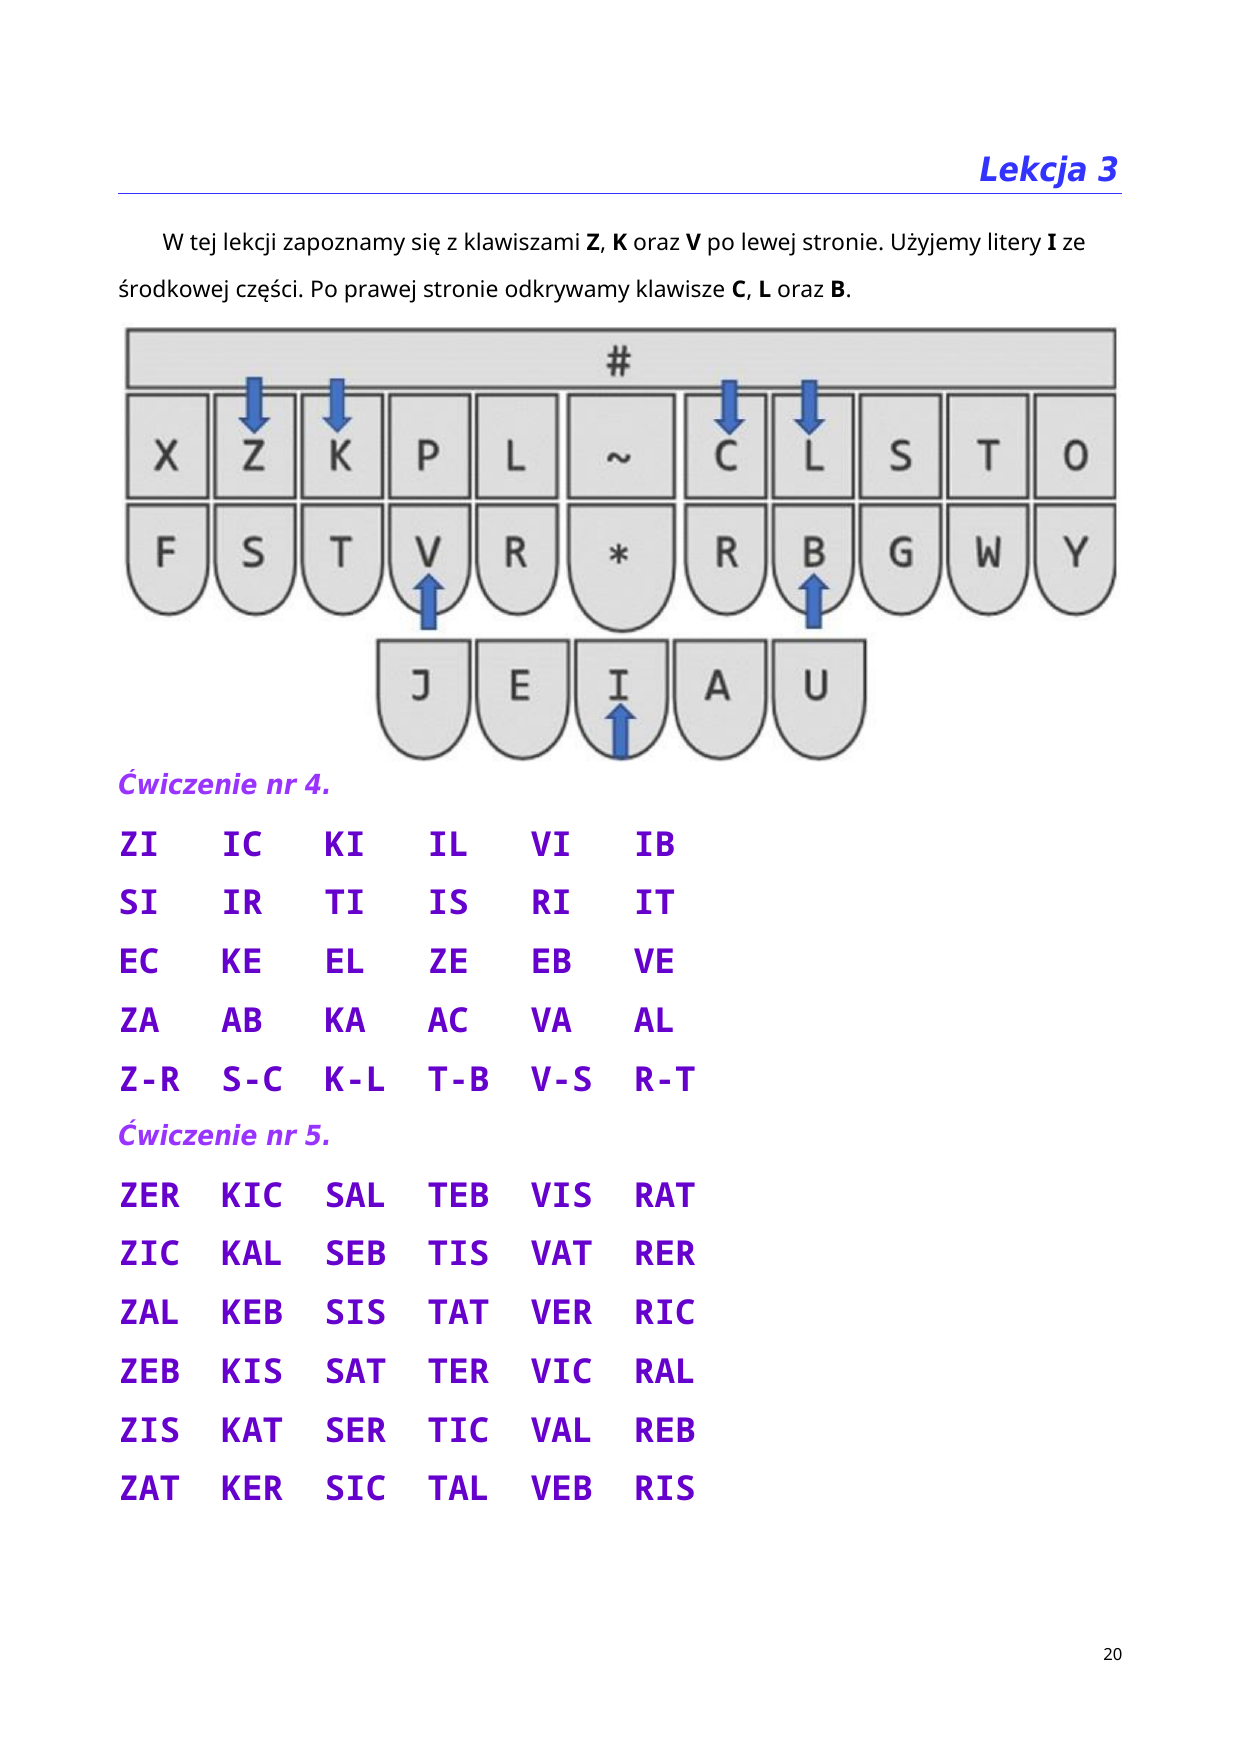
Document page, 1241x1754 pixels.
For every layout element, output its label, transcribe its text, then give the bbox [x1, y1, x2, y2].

text ZA AB KA AC VA AL [118, 995, 1122, 1042]
text ZEB KIS SAT TER VIC RAL [118, 1346, 1122, 1393]
subtitle Ćwiczenie nr 5. [118, 1119, 1122, 1152]
text ZI IC KI IL VI IB [118, 819, 1122, 866]
text ZIS KAT SER TIC VAL REB [118, 1405, 1122, 1452]
text ZIC KAL SEB TIS VAT RER [118, 1229, 1122, 1276]
subtitle Lekcja 3 [118, 148, 1122, 193]
text W tej lekcji zapoznamy się z klawiszami Z, K oraz V po lewej stronie. Użyjemy litery I ze środkowej części. Po prawej stronie odkrywamy klawisze C, L oraz B. [118, 226, 1122, 304]
text ZAT KER SIC TAL VEB RIS [118, 1464, 1122, 1511]
text EC KE EL ZE EB VE [118, 937, 1122, 983]
text SI IR TI IS RI IT [118, 878, 1122, 925]
picture [118, 322, 1123, 769]
text ZAL KEB SIS TAT VER RIC [118, 1288, 1122, 1334]
text Z-R S-C K-L T-B V-S R-T [118, 1054, 1122, 1101]
subtitle Ćwiczenie nr 4. [118, 769, 1122, 801]
text ZER KIC SAL TEB VIS RAT [118, 1170, 1122, 1217]
